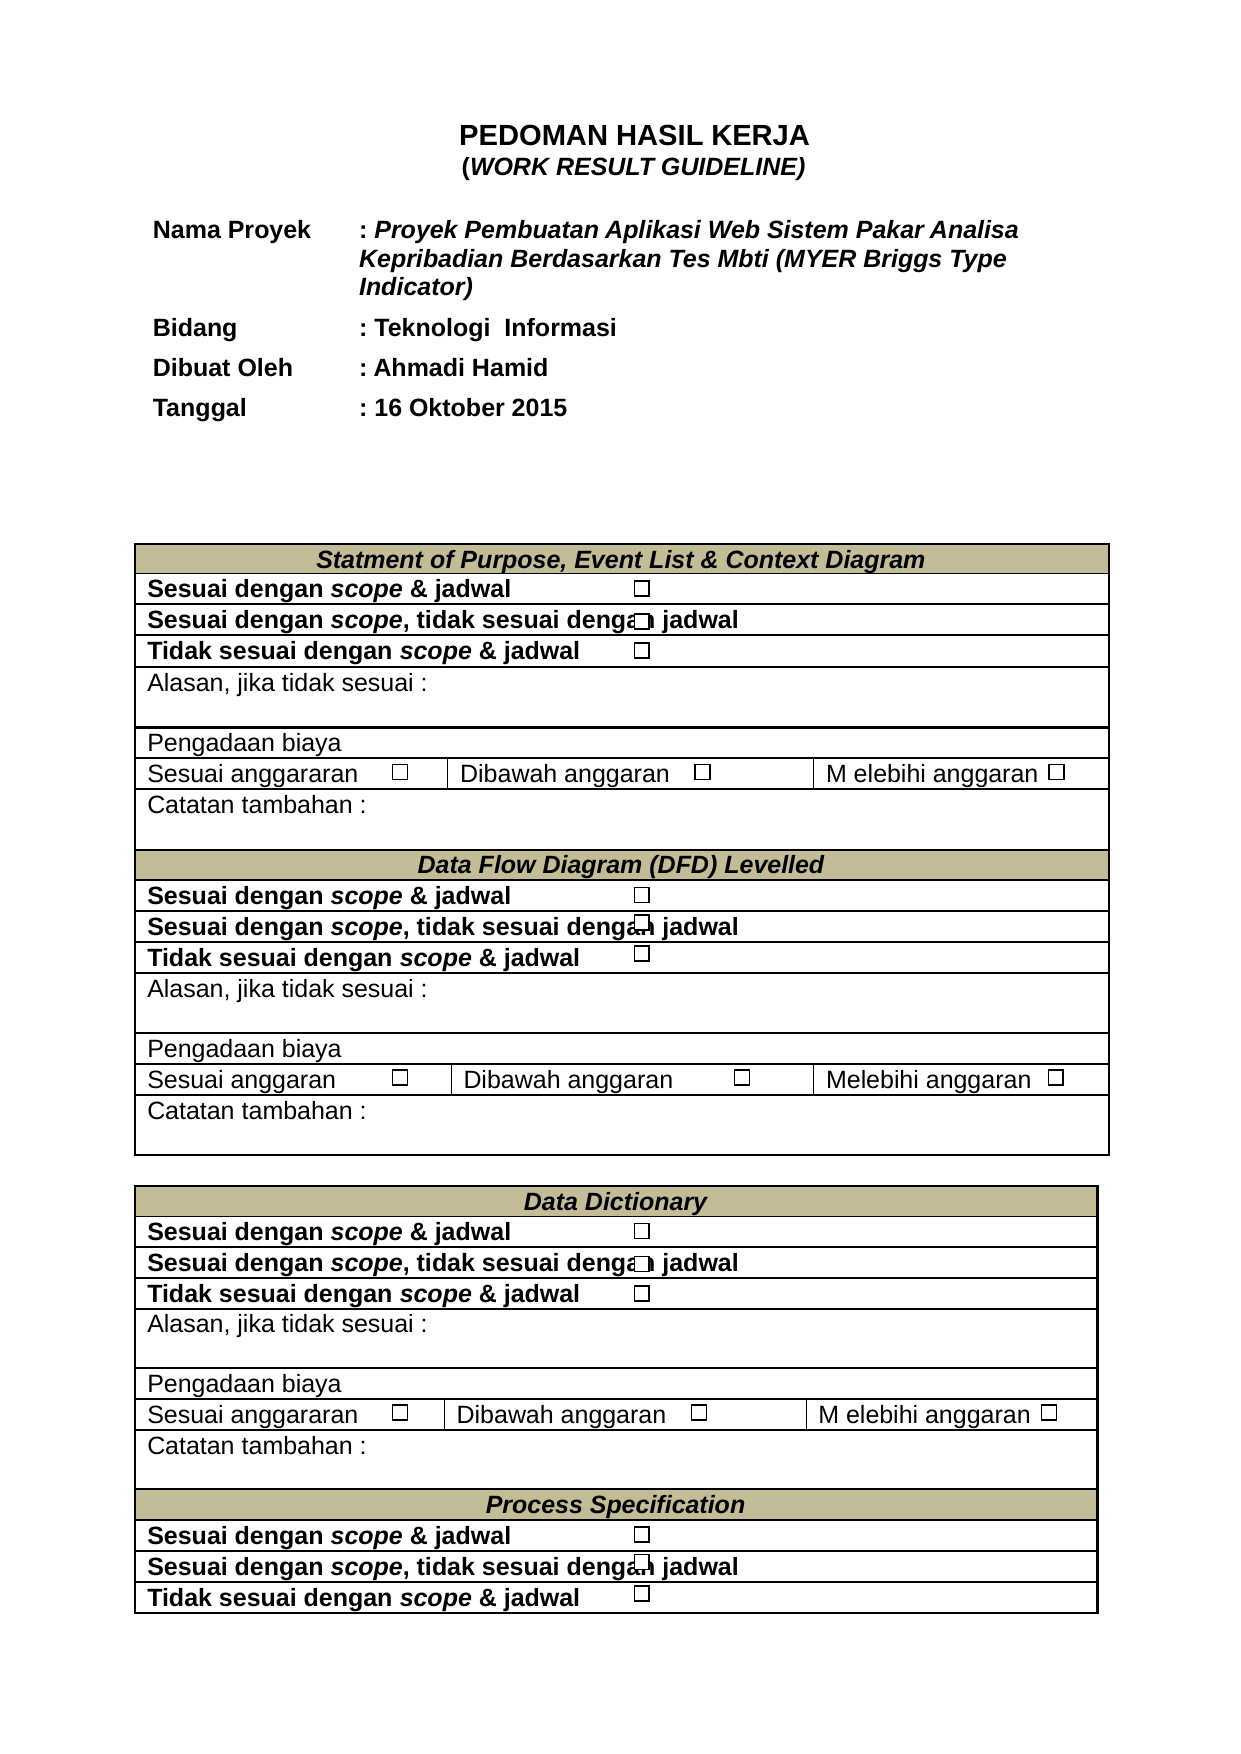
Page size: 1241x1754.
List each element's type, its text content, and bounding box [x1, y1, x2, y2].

table_cell Tanggal [147, 387, 353, 427]
text PEDOMAN HASIL KERJA [147, 118, 1122, 152]
table_cell Dibawah anggaran [452, 1065, 813, 1094]
table_cell Pengadaan biaya [136, 1369, 1096, 1398]
table_cell Data Flow Diagram (DFD) Levelled [136, 851, 1108, 879]
table_cell Tidak sesuai dengan scope & jadwal [136, 636, 1108, 666]
table_cell Alasan, jika tidak sesuai : [136, 974, 1108, 1032]
table_cell Sesuai anggararan [136, 759, 447, 788]
table_cell Tidak sesuai dengan scope & jadwal [136, 1279, 1096, 1307]
table_cell : 16 Oktober 2015 [353, 387, 1122, 427]
table_cell Sesuai dengan scope & jadwal [136, 574, 1108, 603]
table_cell : Ahmadi Hamid [353, 347, 1122, 387]
table_cell : Teknologi Informasi [353, 307, 1122, 347]
table_cell Alasan, jika tidak sesuai : [136, 668, 1108, 726]
table_cell Sesuai dengan scope, tidak sesuai dengan jadwal [136, 605, 1108, 634]
table_header Data Dictionary [136, 1187, 1096, 1216]
table_cell Bidang [147, 307, 353, 347]
table_cell Sesuai dengan scope, tidak sesuai dengan jadwal [136, 1552, 1096, 1581]
table_cell Dibawah anggaran [445, 1400, 806, 1429]
table_cell Alasan, jika tidak sesuai : [136, 1310, 1096, 1367]
table_cell Sesuai dengan scope, tidak sesuai dengan jadwal [136, 912, 1108, 941]
table_cell Catatan tambahan : [136, 1431, 1096, 1488]
table_cell M elebihi anggaran [807, 1400, 1096, 1429]
table_cell Melebihi anggaran [814, 1065, 1108, 1094]
table_cell Catatan tambahan : [136, 790, 1108, 848]
table_cell Process Specification [136, 1490, 1096, 1519]
table_cell Sesuai anggaran [136, 1065, 451, 1094]
table_cell Dibuat Oleh [147, 347, 353, 387]
table_cell Pengadaan biaya [136, 729, 1108, 757]
table_cell M elebihi anggaran [814, 759, 1108, 788]
text (WORK RESULT GUIDELINE) [147, 152, 1122, 180]
table_cell Sesuai dengan scope, tidak sesuai dengan jadwal [136, 1248, 1096, 1277]
table_header : Proyek Pembuatan Aplikasi Web Sistem Pakar Analisa Kepribadian Berdasarkan Tes Mbti (MYER Briggs Type Indicator) [353, 209, 1122, 307]
table_cell Sesuai dengan scope & jadwal [136, 881, 1108, 910]
table_header Nama Proyek [147, 209, 353, 307]
table_cell Tidak sesuai dengan scope & jadwal [136, 943, 1108, 972]
table_cell Sesuai anggararan [136, 1400, 444, 1429]
table_header Statment of Purpose, Event List & Context Diagram [136, 545, 1108, 573]
table_cell Sesuai dengan scope & jadwal [136, 1217, 1096, 1246]
table_cell Dibawah anggaran [448, 759, 813, 788]
table_cell Pengadaan biaya [136, 1034, 1108, 1063]
table_cell Catatan tambahan : [136, 1096, 1108, 1154]
table_cell Sesuai dengan scope & jadwal [136, 1521, 1096, 1550]
table_cell Tidak sesuai dengan scope & jadwal [136, 1583, 1096, 1612]
